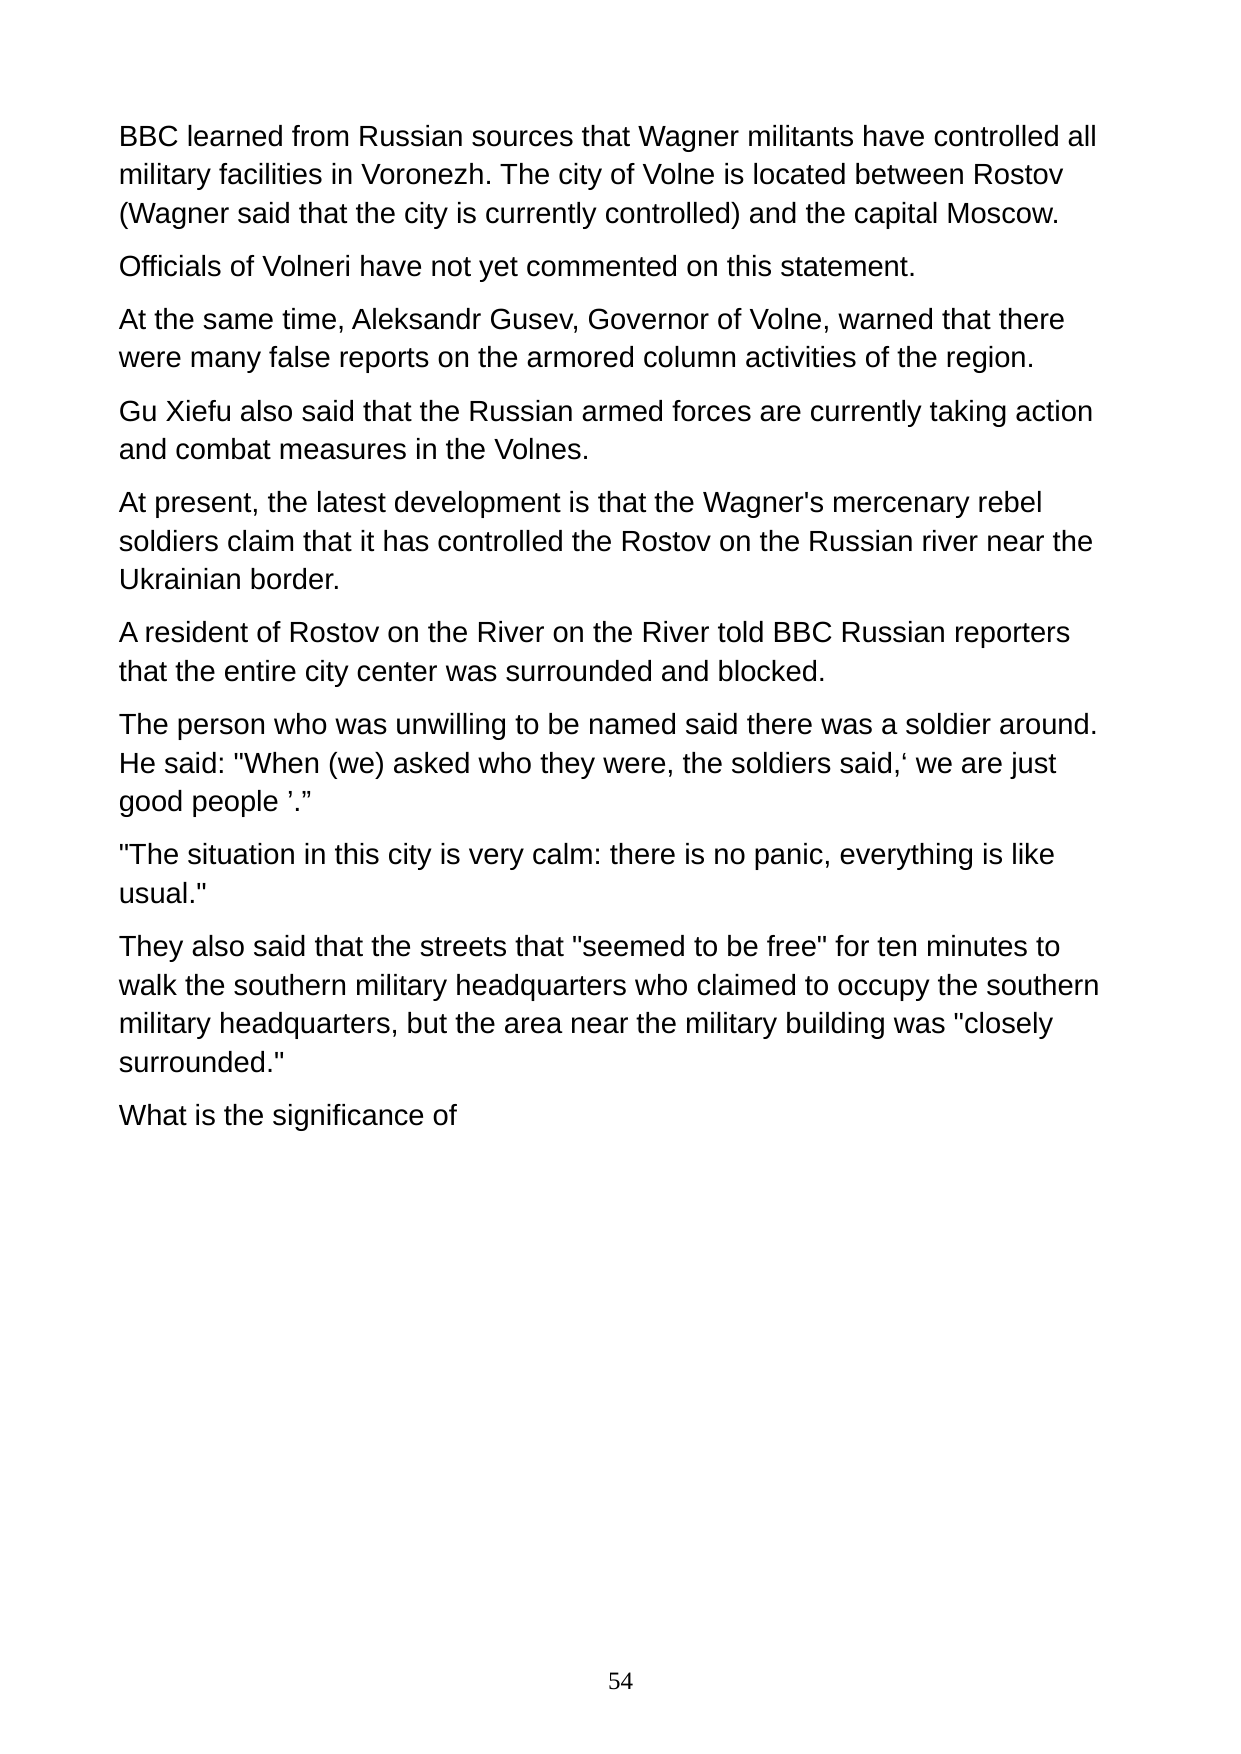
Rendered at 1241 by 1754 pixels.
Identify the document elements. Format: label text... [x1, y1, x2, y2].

text At the same time, Aleksandr Gusev, Governor of Volne, warned that there were many false reports on the armored column activities of the region. [118, 302, 1122, 374]
text What is the significance of [118, 1098, 1122, 1131]
text At present, the latest development is that the Wagner's mercenary rebel soldiers claim that it has controlled the Rostov on the Russian river near the Ukrainian border. [118, 485, 1122, 596]
text BBC learned from Russian sources that Wagner militants have controlled all military facilities in Voronezh. The city of Volne is located between Rostov (Wagner said that the city is currently controlled) and the capital Moscow. [118, 118, 1122, 229]
text The person who was unwilling to be named said there was a soldier around. He said: "When (we) asked who they were, the soldiers said,‘ we are just good people ’.” [118, 707, 1122, 818]
text "The situation in this city is very calm: there is no panic, everything is like usual." [118, 837, 1122, 909]
text Gu Xiefu also said that the Russian armed forces are currently taking action and combat measures in the Volnes. [118, 393, 1122, 466]
text A resident of Rostov on the River on the River told BBC Russian reporters that the entire city center was surrounded and blocked. [118, 615, 1122, 687]
text Officials of Volneri have not yet commented on this statement. [118, 249, 1122, 282]
text They also said that the streets that "seemed to be free" for ten minutes to walk the southern military headquarters who claimed to occupy the southern military headquarters, but the area near the military building was "closely surrounded." [118, 929, 1122, 1078]
